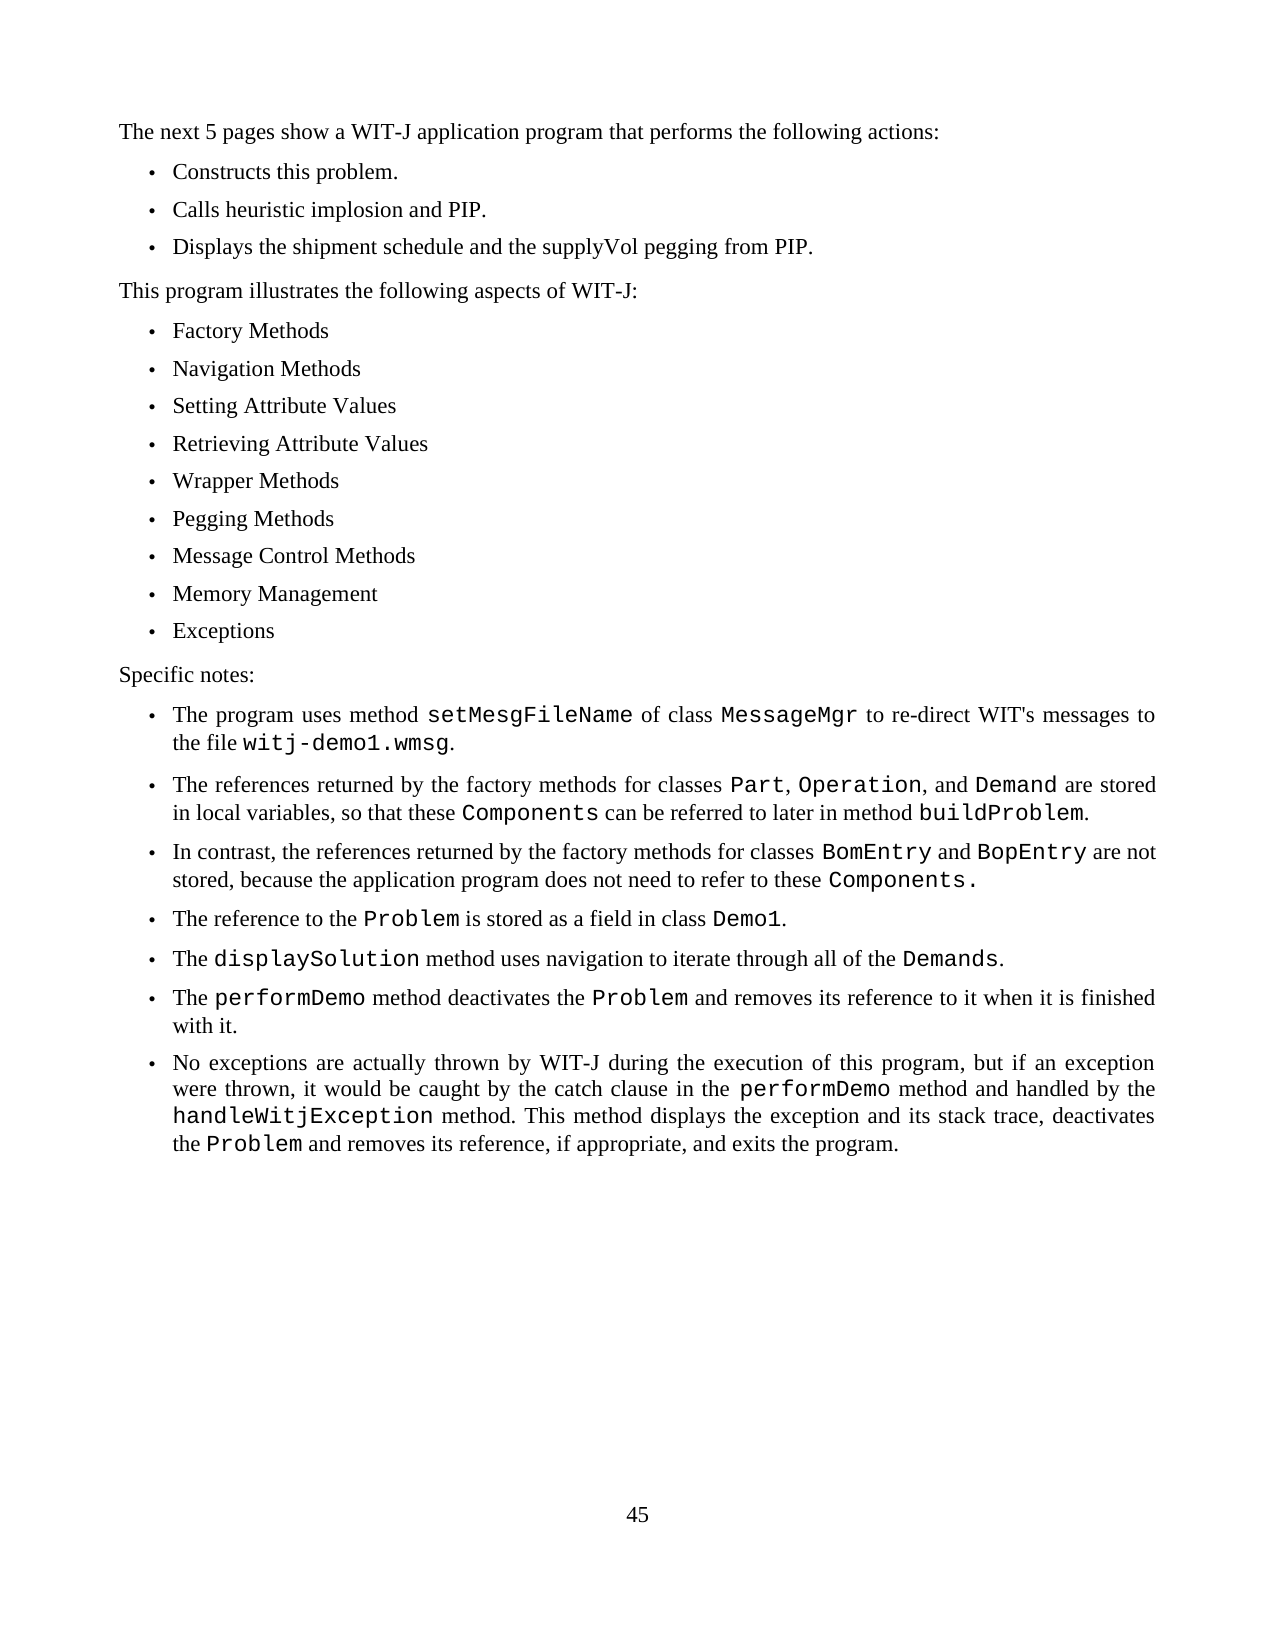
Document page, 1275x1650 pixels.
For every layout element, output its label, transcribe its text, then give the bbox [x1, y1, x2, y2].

list Wrapper Methods [118, 468, 1156, 494]
list The performDemo method deactivates the Problem and removes its reference to it when it is finished with it. [118, 985, 1156, 1038]
text The next 5 pages show a WIT-J application program that performs the following actions: [118, 118, 1156, 144]
list Navigation Methods [118, 356, 1156, 381]
list Retrieving Attribute Values [118, 431, 1156, 456]
list Calls heuristic implosion and PIP. [118, 197, 1156, 222]
text Specific notes: [118, 662, 1156, 687]
list Factory Methods [118, 318, 1156, 344]
list The program uses method setMesgFileName of class MessageMgr to re-direct WIT's messages to the file witj-demo1.wmsg. [118, 702, 1156, 757]
list In contrast, the references returned by the factory methods for classes BomEntry and BopEntry are not stored, because the application program does not need to refer to these Components. [118, 839, 1156, 894]
list Memory Management [118, 581, 1156, 606]
list The displaySolution method uses navigation to iterate through all of the Demands. [118, 946, 1156, 973]
list No exceptions are actually thrown by WIT-J during the execution of this program, but if an exception were thrown, it would be caught by the catch clause in the performDemo method and handled by the handleWitjException method. This method displays the exception and its stack trace, deactivates the Problem and removes its reference, if appropriate, and exits the program. [118, 1050, 1156, 1158]
list Message Control Methods [118, 543, 1156, 569]
text This program illustrates the following aspects of WIT-J: [118, 278, 1156, 303]
list Setting Attribute Values [118, 393, 1156, 419]
list Pegging Methods [118, 506, 1156, 531]
list The references returned by the factory methods for classes Part, Operation, and Demand are stored in local variables, so that these Components can be referred to later in method buildProblem. [118, 772, 1156, 827]
list Exceptions [118, 618, 1156, 644]
list Displays the shipment schedule and the supplyVol pegging from PIP. [118, 234, 1156, 259]
list Constructs this problem. [118, 159, 1156, 184]
list The reference to the Problem is stored as a field in class Demo1. [118, 906, 1156, 934]
